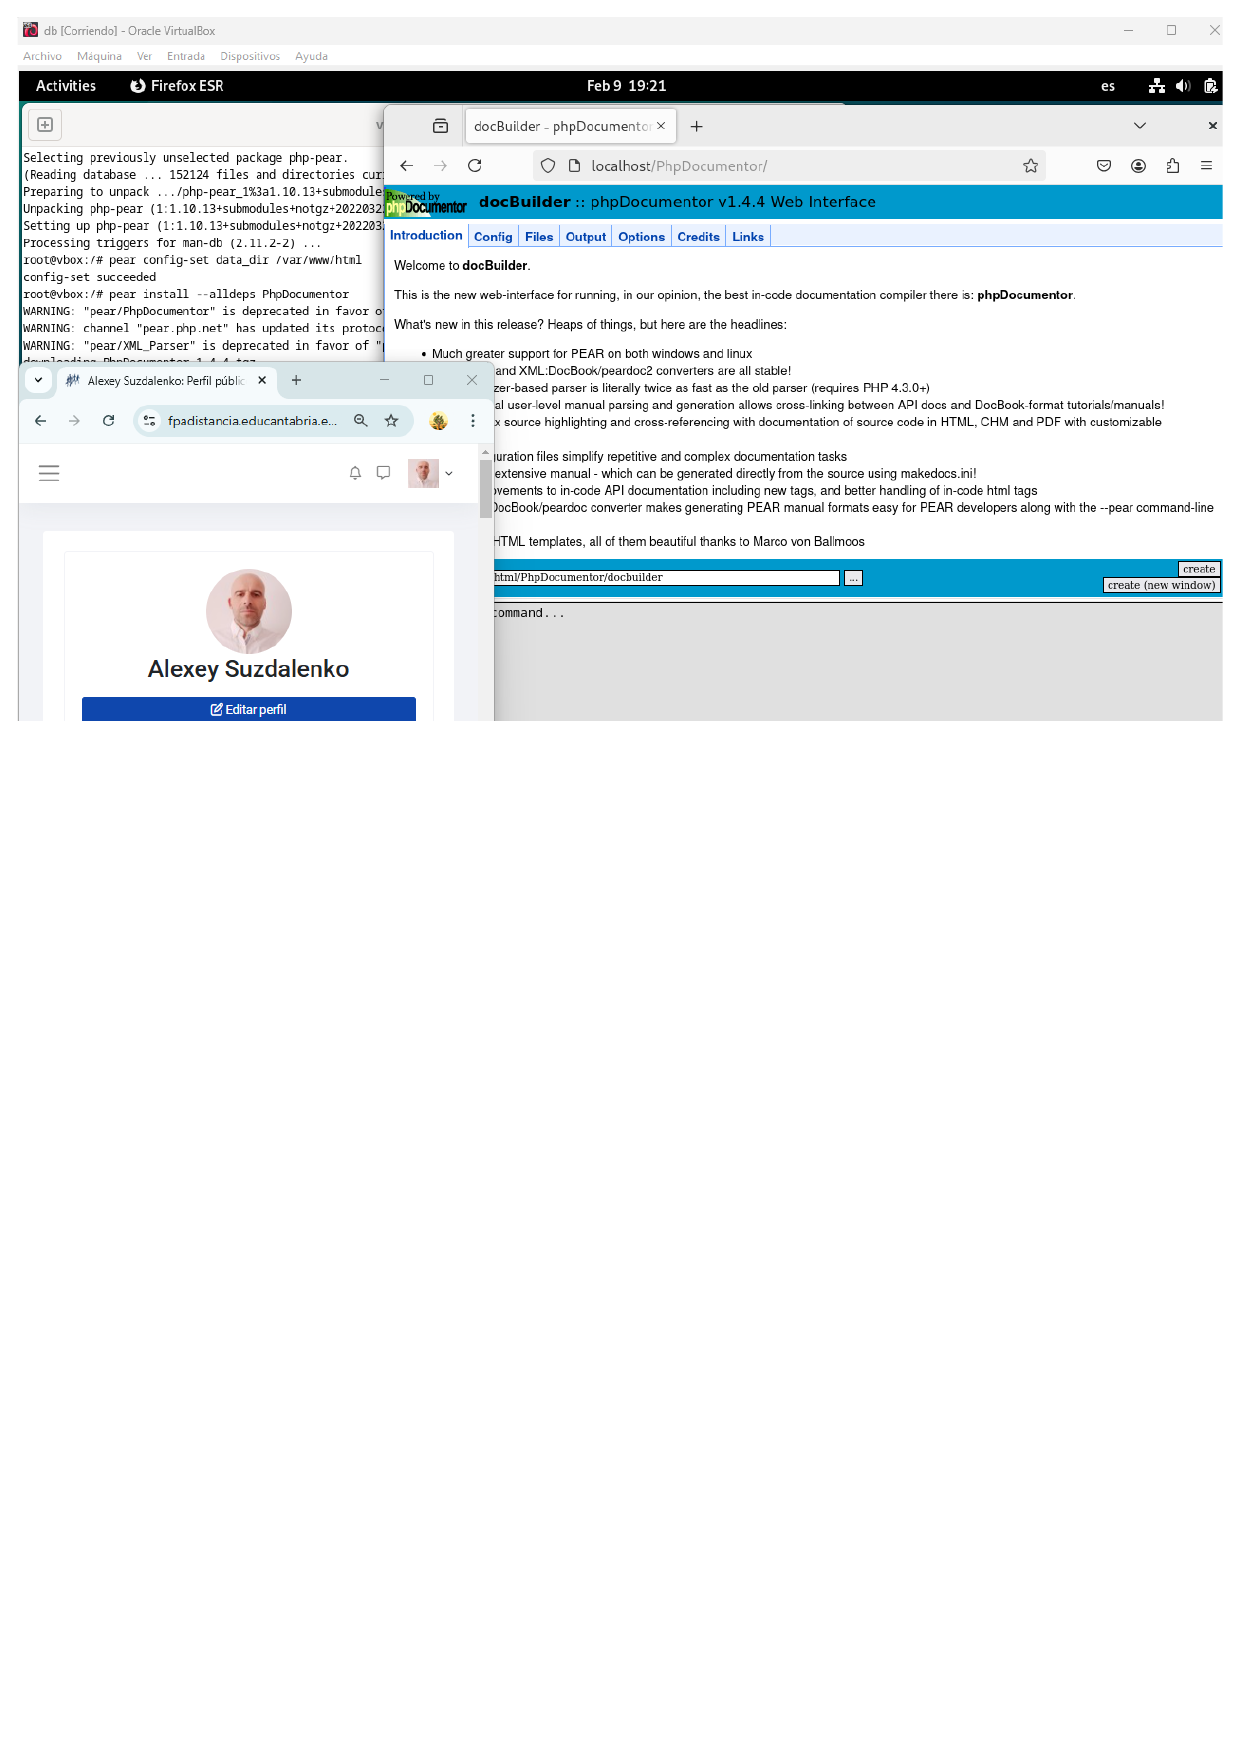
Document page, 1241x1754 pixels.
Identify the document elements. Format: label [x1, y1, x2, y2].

picture [1104, 562, 1220, 592]
picture [17, 17, 1223, 721]
picture [845, 571, 862, 585]
